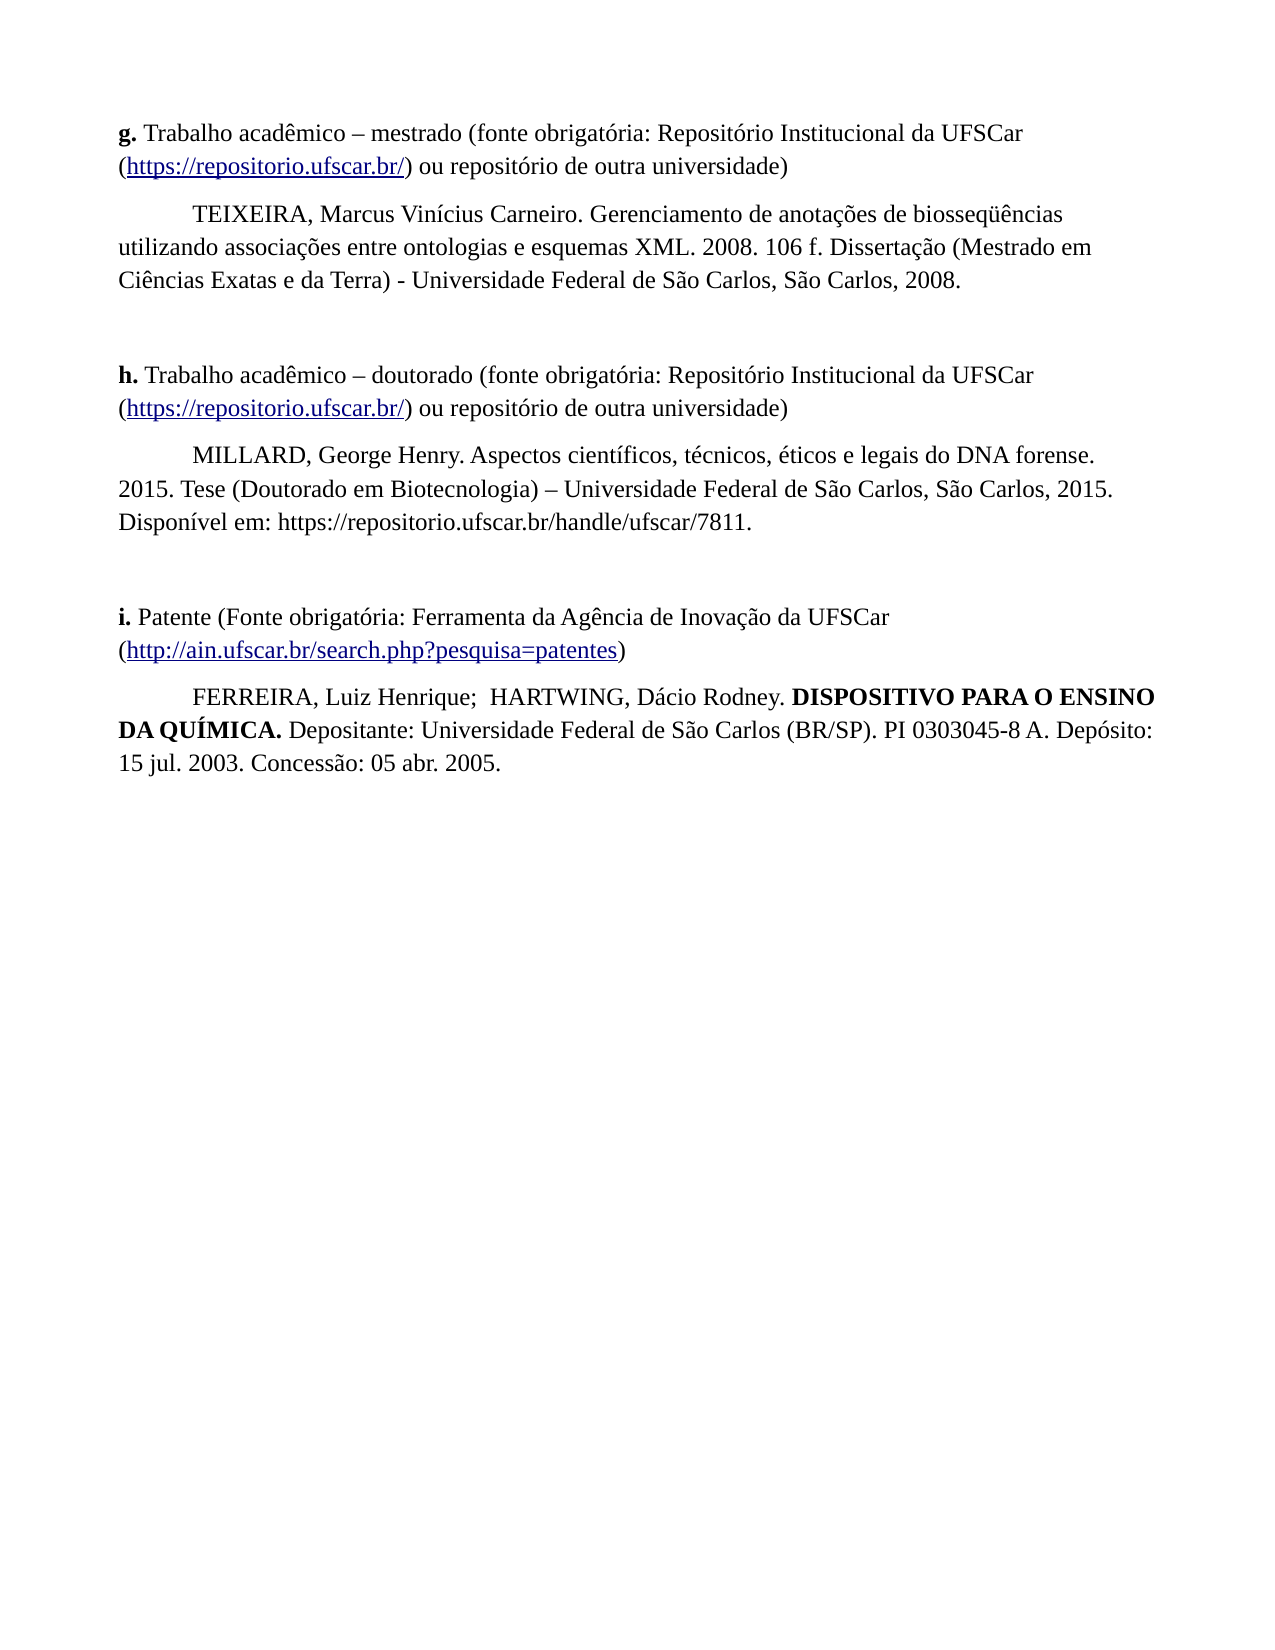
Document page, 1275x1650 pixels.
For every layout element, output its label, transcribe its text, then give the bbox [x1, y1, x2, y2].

text i. Patente (Fonte obrigatória: Ferramenta da Agência de Inovação da UFSCar (http://ain.ufscar.br/search.php?pesquisa=patentes) [118, 602, 1157, 664]
text FERREIRA, Luiz Henrique; HARTWING, Dácio Rodney. DISPOSITIVO PARA O ENSINO DA QUÍMICA. Depositante: Universidade Federal de São Carlos (BR/SP). PI 0303045-8 A. Depósito: 15 jul. 2003. Concessão: 05 abr. 2005. [118, 682, 1157, 777]
text TEIXEIRA, Marcus Vinícius Carneiro. Gerenciamento de anotações de biosseqüências utilizando associações entre ontologias e esquemas XML. 2008. 106 f. Dissertação (Mestrado em Ciências Exatas e da Terra) - Universidade Federal de São Carlos, São Carlos, 2008. [118, 199, 1157, 293]
text h. Trabalho acadêmico – doutorado (fonte obrigatória: Repositório Institucional da UFSCar (https://repositorio.ufscar.br/) ou repositório de outra universidade) [118, 360, 1157, 422]
text g. Trabalho acadêmico – mestrado (fonte obrigatória: Repositório Institucional da UFSCar (https://repositorio.ufscar.br/) ou repositório de outra universidade) [118, 118, 1157, 180]
text MILLARD, George Henry. Aspectos científicos, técnicos, éticos e legais do DNA forense. 2015. Tese (Doutorado em Biotecnologia) – Universidade Federal de São Carlos, São Carlos, 2015. Disponível em: https://repositorio.ufscar.br/handle/ufscar/7811. [118, 441, 1157, 535]
